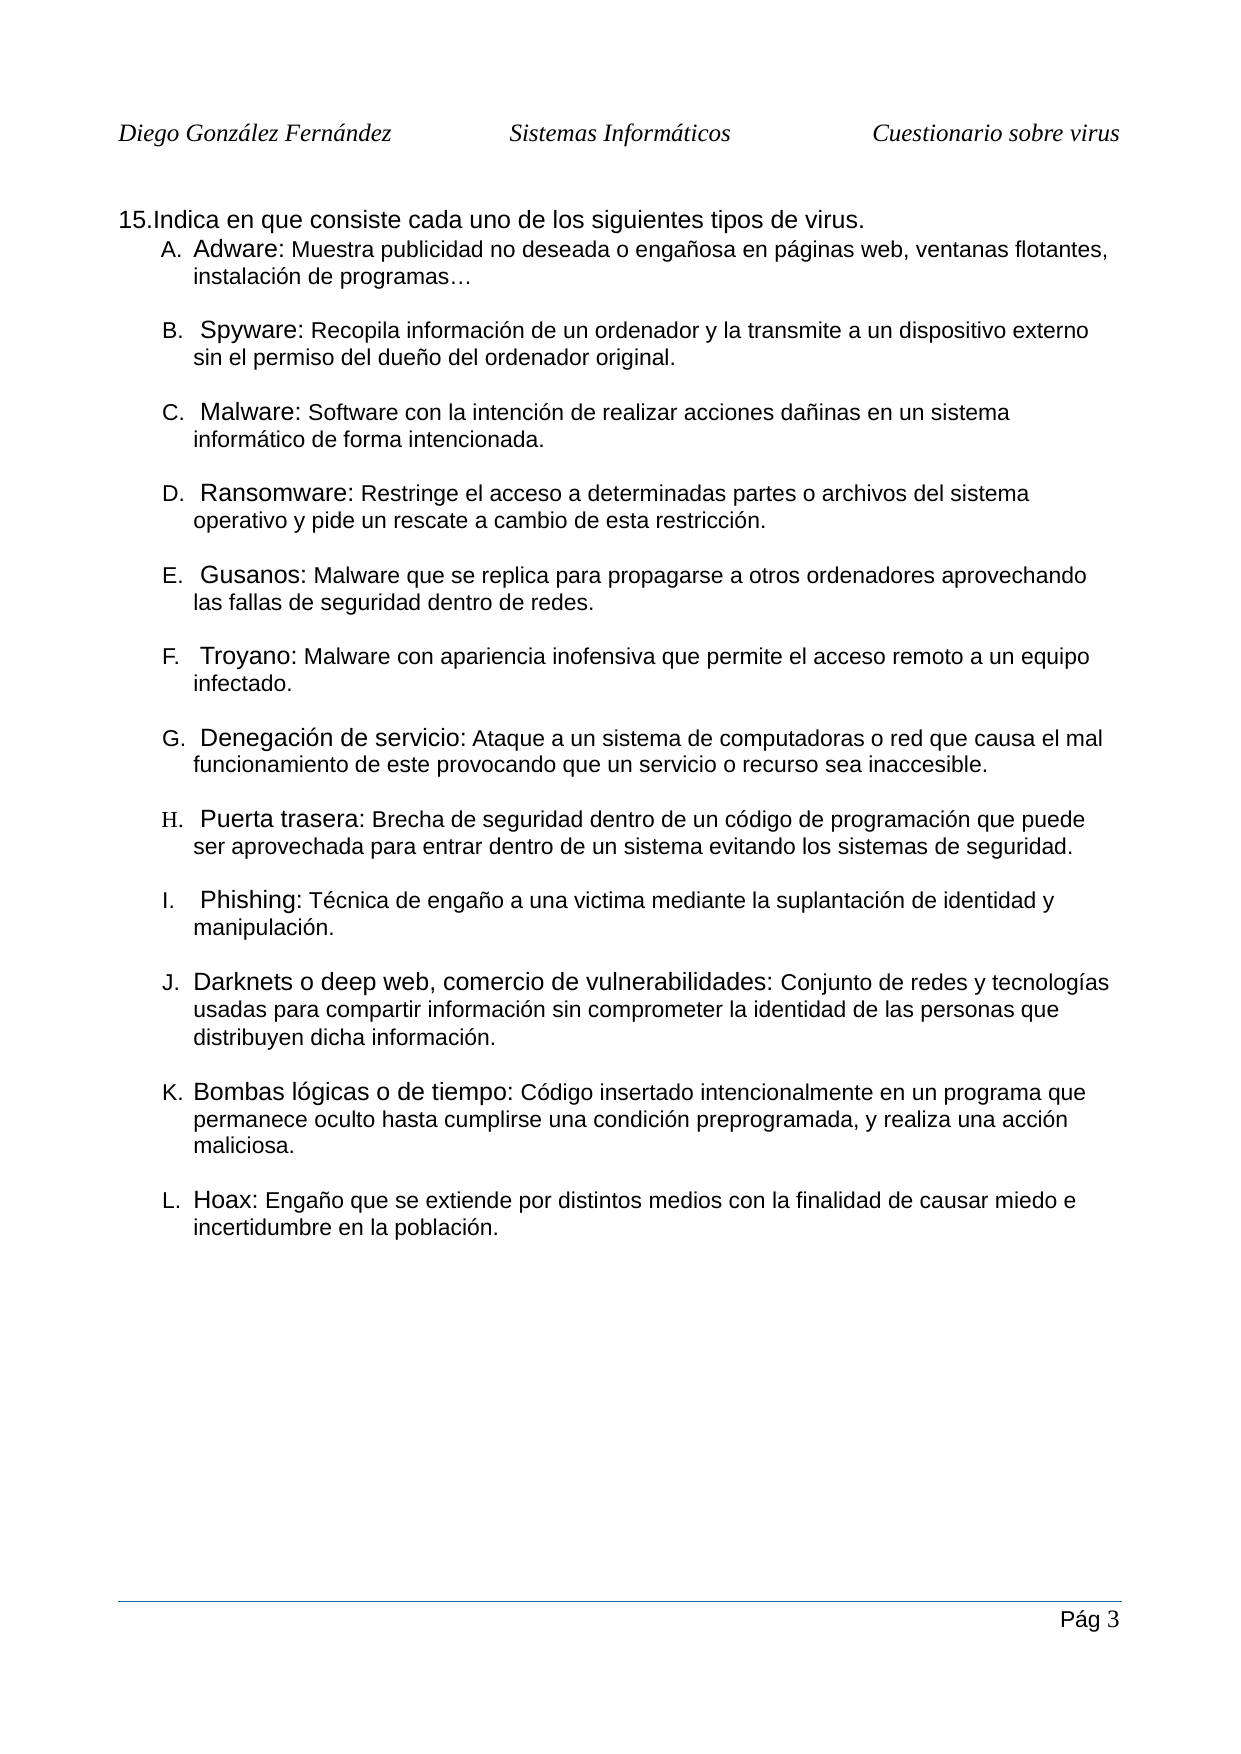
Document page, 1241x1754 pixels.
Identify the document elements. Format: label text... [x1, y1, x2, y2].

list Spyware: Recopila información de un ordenador y la transmite a un dispositivo externo sin el permiso del dueño del ordenador original. [156, 315, 1122, 370]
list Hoax: Engaño que se extiende por distintos medios con la finalidad de causar miedo e incertidumbre en la población. [156, 1185, 1122, 1240]
list Adware: Muestra publicidad no deseada o engañosa en páginas web, ventanas flotantes, instalación de programas… [156, 234, 1122, 289]
text 15.Indica en que consiste cada uno de los siguientes tipos de virus. [118, 205, 1122, 234]
list Phishing: Técnica de engaño a una victima mediante la suplantación de identidad y manipulación. [156, 886, 1122, 941]
list Puerta trasera: Brecha de seguridad dentro de un código de programación que puede ser aprovechada para entrar dentro de un sistema evitando los sistemas de seguridad. [156, 804, 1122, 859]
list Malware: Software con la intención de realizar acciones dañinas en un sistema informático de forma intencionada. [156, 397, 1122, 452]
list Darknets o deep web, comercio de vulnerabilidades: Conjunto de redes y tecnologías usadas para compartir información sin comprometer la identidad de las personas que distribuyen dicha información. [156, 967, 1122, 1051]
list Denegación de servicio: Ataque a un sistema de computadoras o red que causa el mal funcionamiento de este provocando que un servicio o recurso sea inaccesible. [156, 723, 1122, 778]
list Troyano: Malware con apariencia inofensiva que permite el acceso remoto a un equipo infectado. [156, 641, 1122, 696]
list Ransomware: Restringe el acceso a determinadas partes o archivos del sistema operativo y pide un rescate a cambio de esta restricción. [156, 478, 1122, 533]
list Gusanos: Malware que se replica para propagarse a otros ordenadores aprovechando las fallas de seguridad dentro de redes. [156, 560, 1122, 615]
list Bombas lógicas o de tiempo: Código insertado intencionalmente en un programa que permanece oculto hasta cumplirse una condición preprogramada, y realiza una acción maliciosa. [156, 1077, 1122, 1159]
